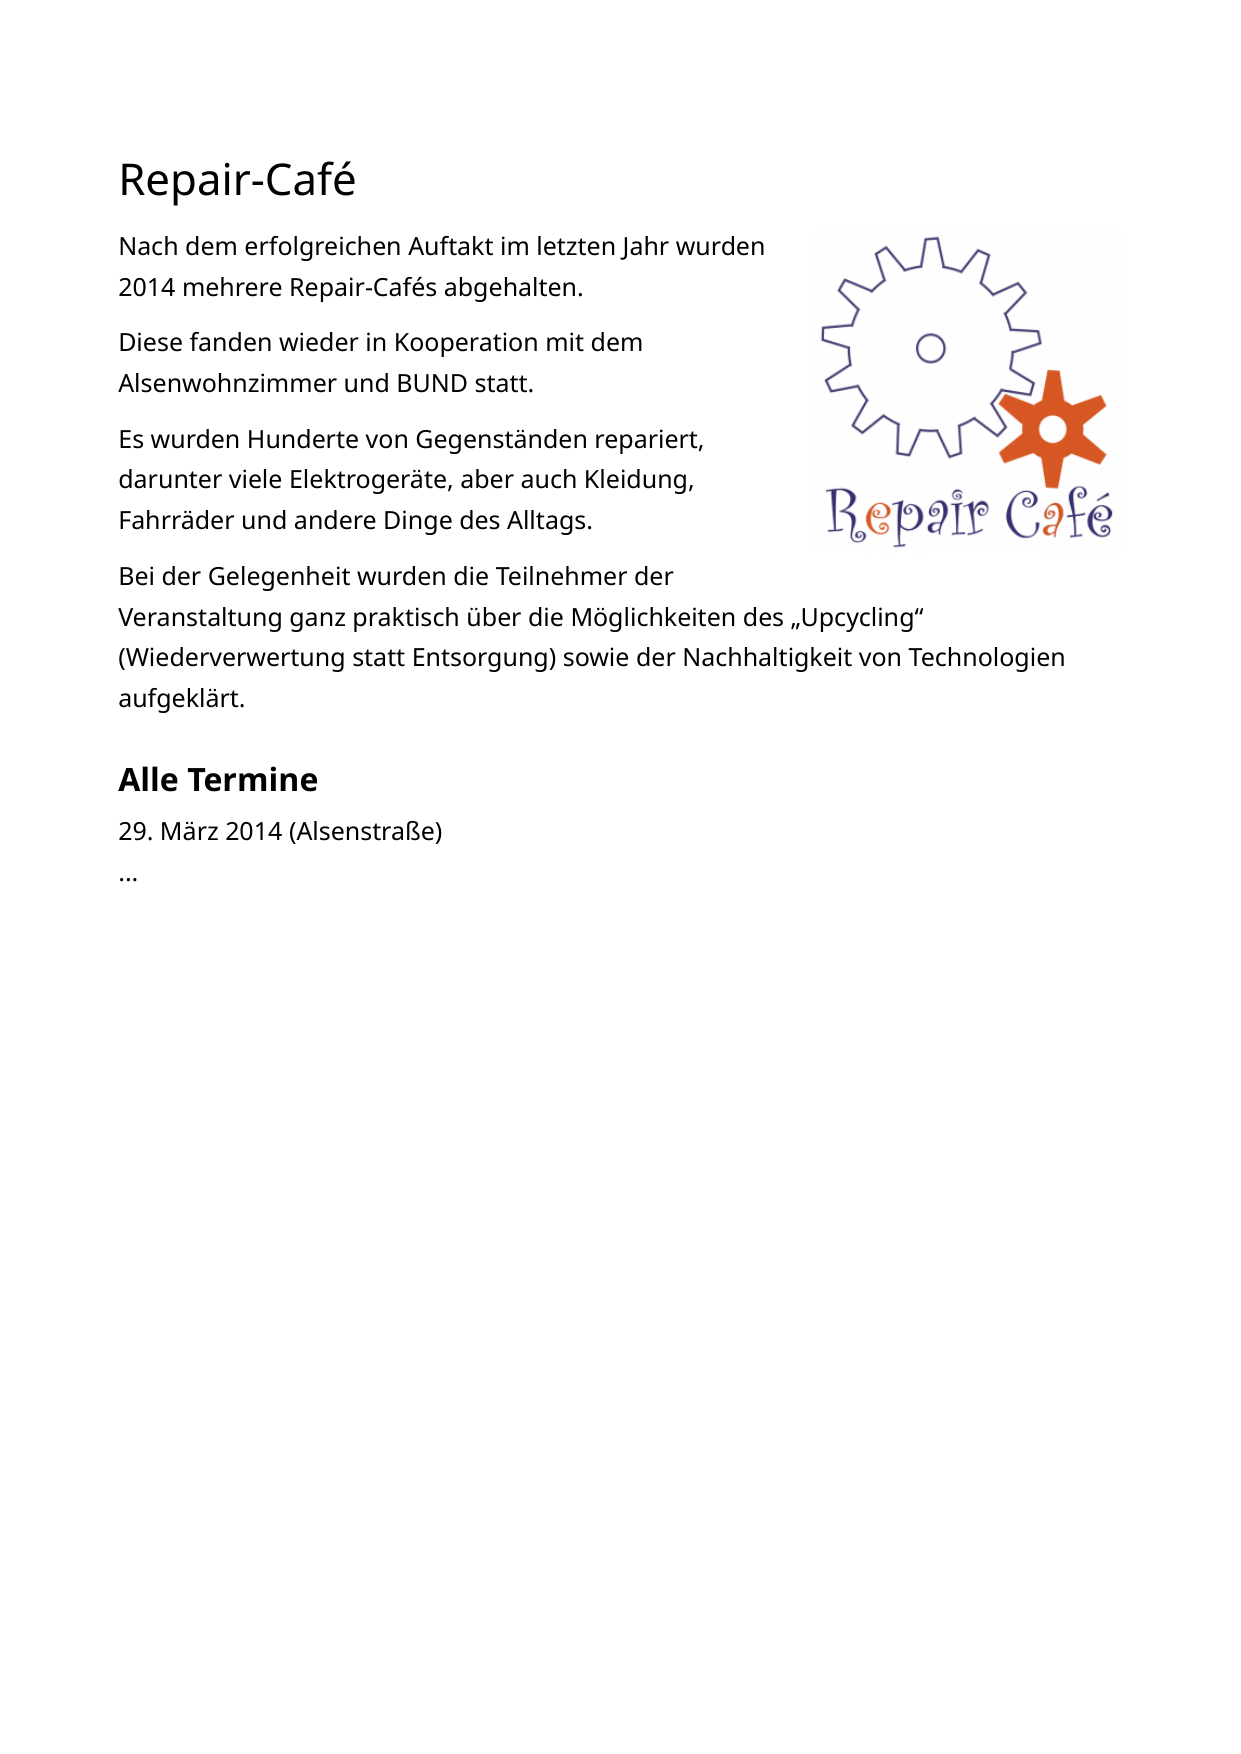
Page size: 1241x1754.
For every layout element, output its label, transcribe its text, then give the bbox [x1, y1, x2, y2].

text Bei der Gelegenheit wurden die Teilnehmer der Veranstaltung ganz praktisch über die Möglichkeiten des „Upcycling“ (Wiederverwertung statt Entsorgung) sowie der Nachhaltigkeit von Technologien aufgeklärt. [118, 558, 1122, 715]
picture [811, 228, 1123, 554]
subtitle Alle Termine [118, 757, 1122, 801]
subtitle Repair-Café [118, 148, 1107, 208]
text Es wurden Hunderte von Gegenständen repariert, darunter viele Elektrogeräte, aber auch Kleidung, Fahrräder und andere Dinge des Alltags. [118, 421, 811, 537]
text Nach dem erfolgreichen Auftakt im letzten Jahr wurden 2014 mehrere Repair-Cafés abgehalten. [118, 229, 811, 304]
text 29. März 2014 (Alsenstraße) ... [118, 813, 1122, 1270]
text Diese fanden wieder in Kooperation mit dem Alsenwohnzimmer und BUND statt. [118, 325, 811, 400]
